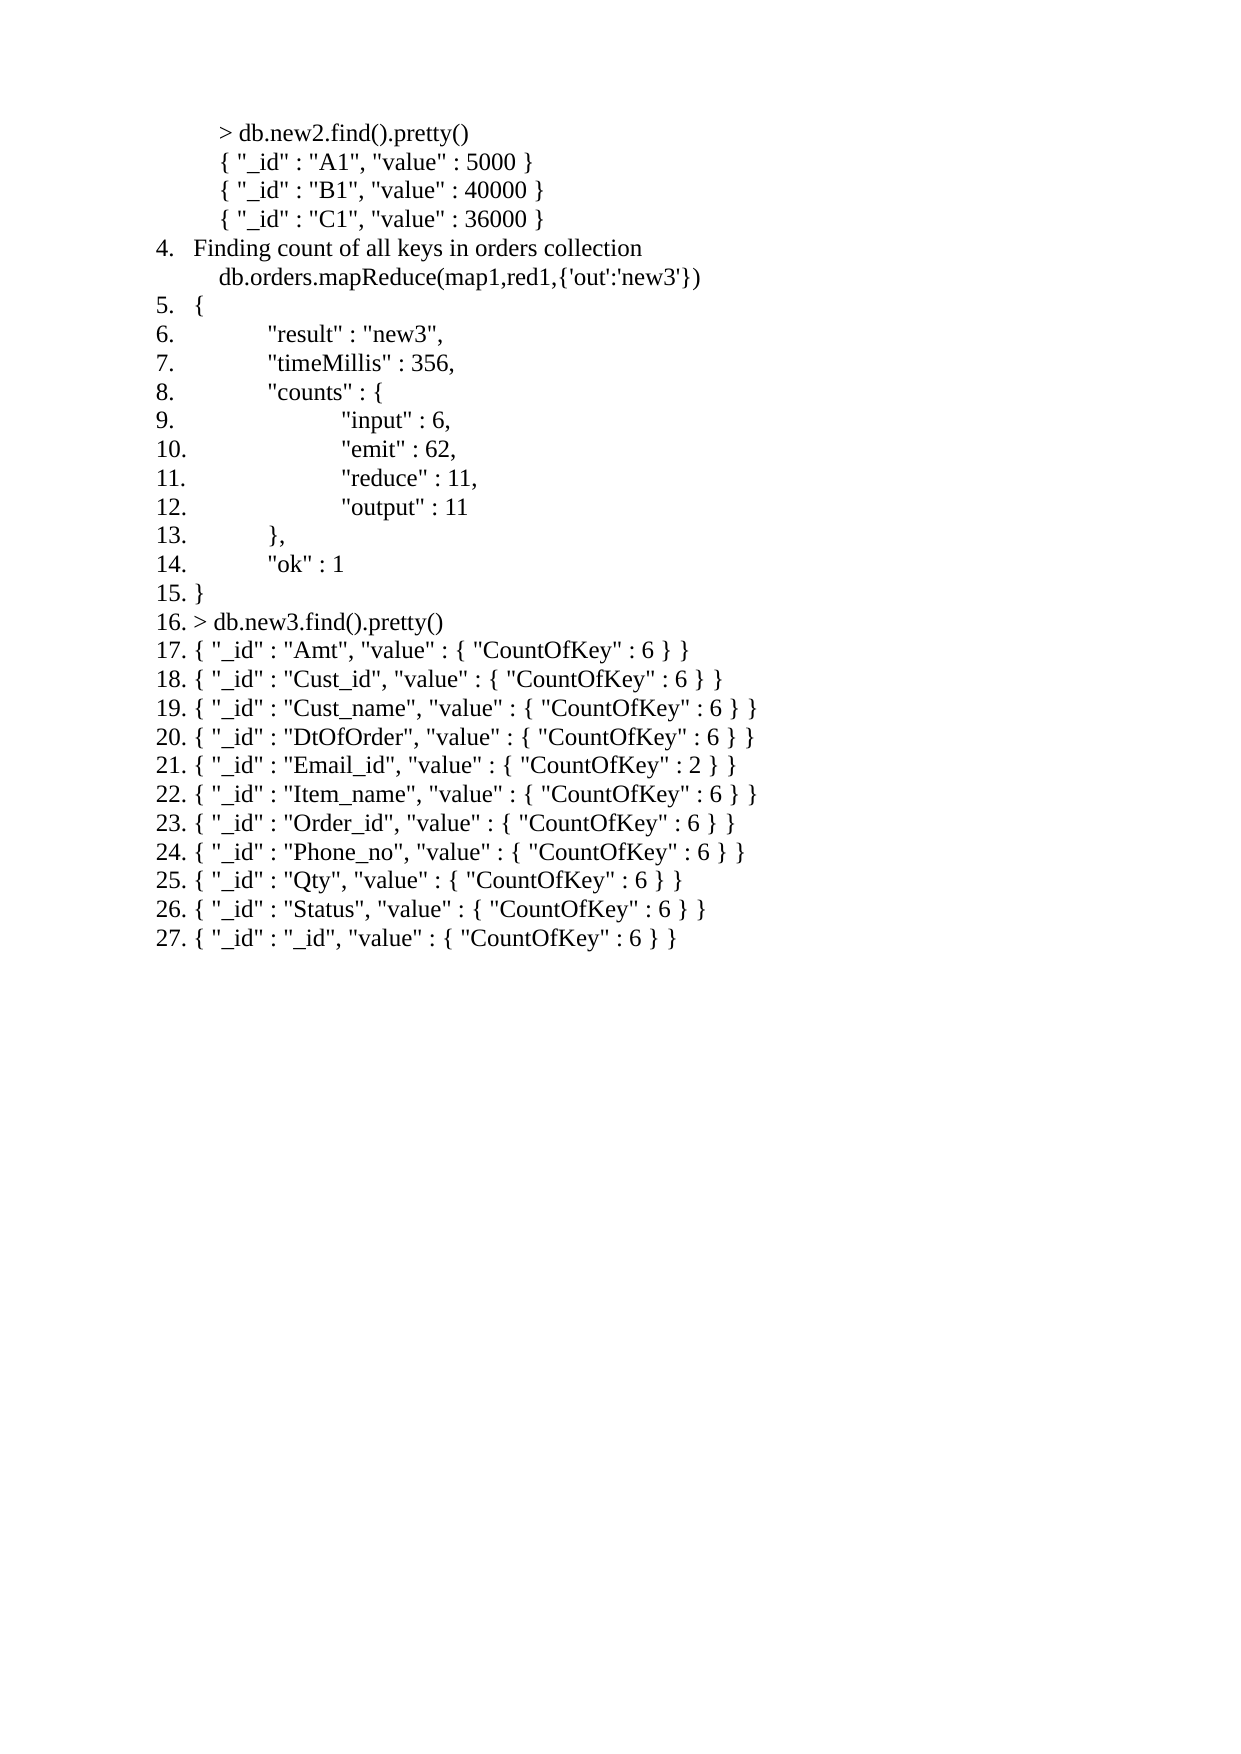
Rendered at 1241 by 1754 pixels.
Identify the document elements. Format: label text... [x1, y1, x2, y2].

list { "_id" : "Email_id", "value" : { "CountOfKey" : 2 } } [156, 751, 1122, 779]
list { "_id" : "Cust_id", "value" : { "CountOfKey" : 6 } } [156, 664, 1122, 693]
list { "_id" : "Item_name", "value" : { "CountOfKey" : 6 } } [156, 779, 1122, 808]
list { "_id" : "Status", "value" : { "CountOfKey" : 6 } } [156, 894, 1122, 923]
list { "_id" : "Order_id", "value" : { "CountOfKey" : 6 } } [156, 808, 1122, 837]
list > db.new2.find().pretty() [193, 118, 1122, 147]
list { "_id" : "Amt", "value" : { "CountOfKey" : 6 } } [156, 636, 1122, 664]
list { [156, 291, 1122, 319]
list { "_id" : "Cust_name", "value" : { "CountOfKey" : 6 } } [156, 693, 1122, 722]
list } [156, 578, 1122, 607]
list { "_id" : "Phone_no", "value" : { "CountOfKey" : 6 } } [156, 837, 1122, 866]
list db.orders.mapReduce(map1,red1,{'out':'new3'}) [193, 262, 1122, 291]
list "output" : 11 [156, 492, 1122, 521]
list { "_id" : "_id", "value" : { "CountOfKey" : 6 } } [156, 923, 1122, 952]
list "emit" : 62, [156, 434, 1122, 463]
list Finding count of all keys in orders collection [156, 233, 1122, 262]
list "counts" : { [156, 377, 1122, 406]
list "timeMillis" : 356, [156, 348, 1122, 377]
list "ok" : 1 [156, 549, 1122, 578]
list { "_id" : "C1", "value" : 36000 } [193, 204, 1122, 233]
list { "_id" : "B1", "value" : 40000 } [193, 176, 1122, 204]
list "result" : "new3", [156, 319, 1122, 348]
list > db.new3.find().pretty() [156, 607, 1122, 636]
list { "_id" : "A1", "value" : 5000 } [193, 147, 1122, 176]
list }, [156, 521, 1122, 549]
list { "_id" : "DtOfOrder", "value" : { "CountOfKey" : 6 } } [156, 722, 1122, 751]
list "input" : 6, [156, 406, 1122, 434]
list "reduce" : 11, [156, 463, 1122, 492]
list { "_id" : "Qty", "value" : { "CountOfKey" : 6 } } [156, 866, 1122, 894]
